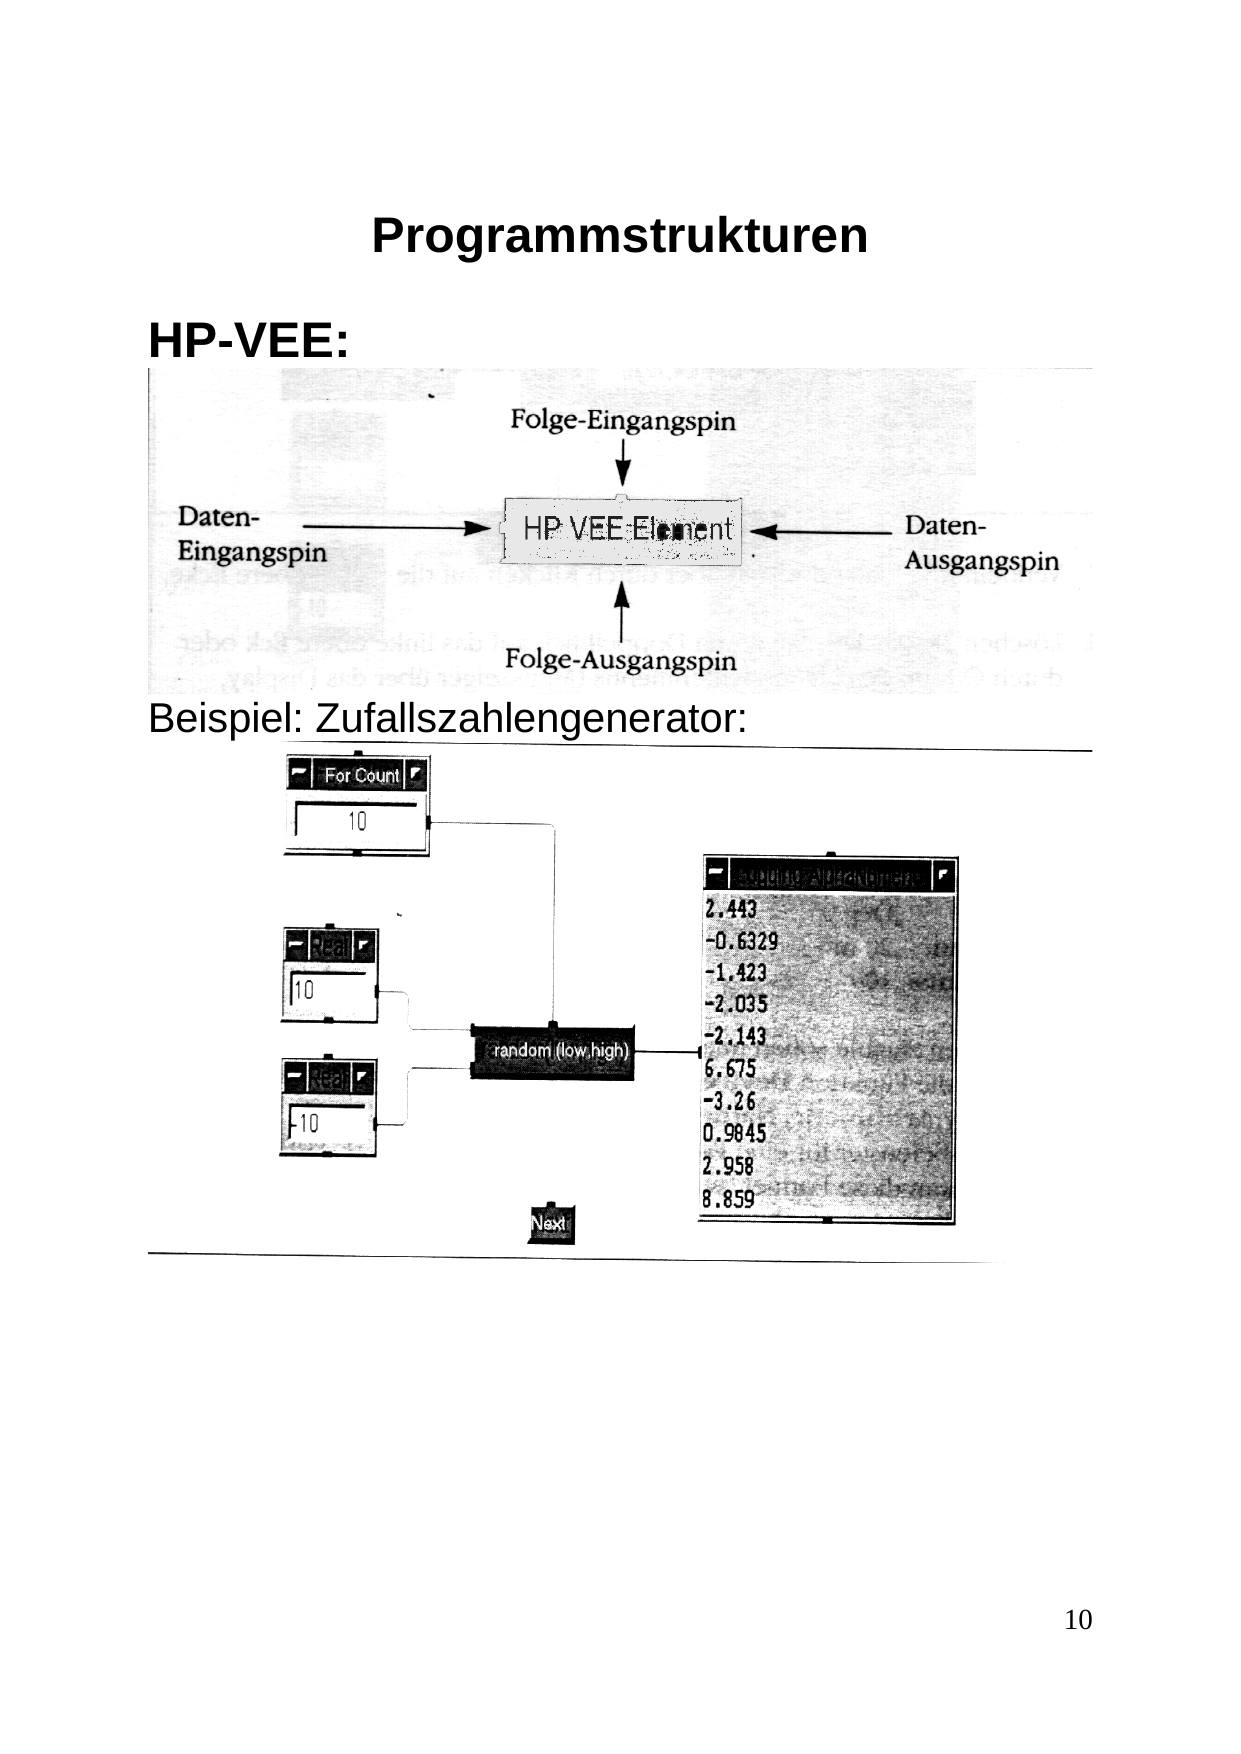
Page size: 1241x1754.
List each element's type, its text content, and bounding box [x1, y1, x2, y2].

text HP-VEE: [148, 311, 1093, 368]
text Programmstrukturen [148, 205, 1093, 263]
text Beispiel: Zufallszahlengenerator: [148, 694, 1093, 741]
